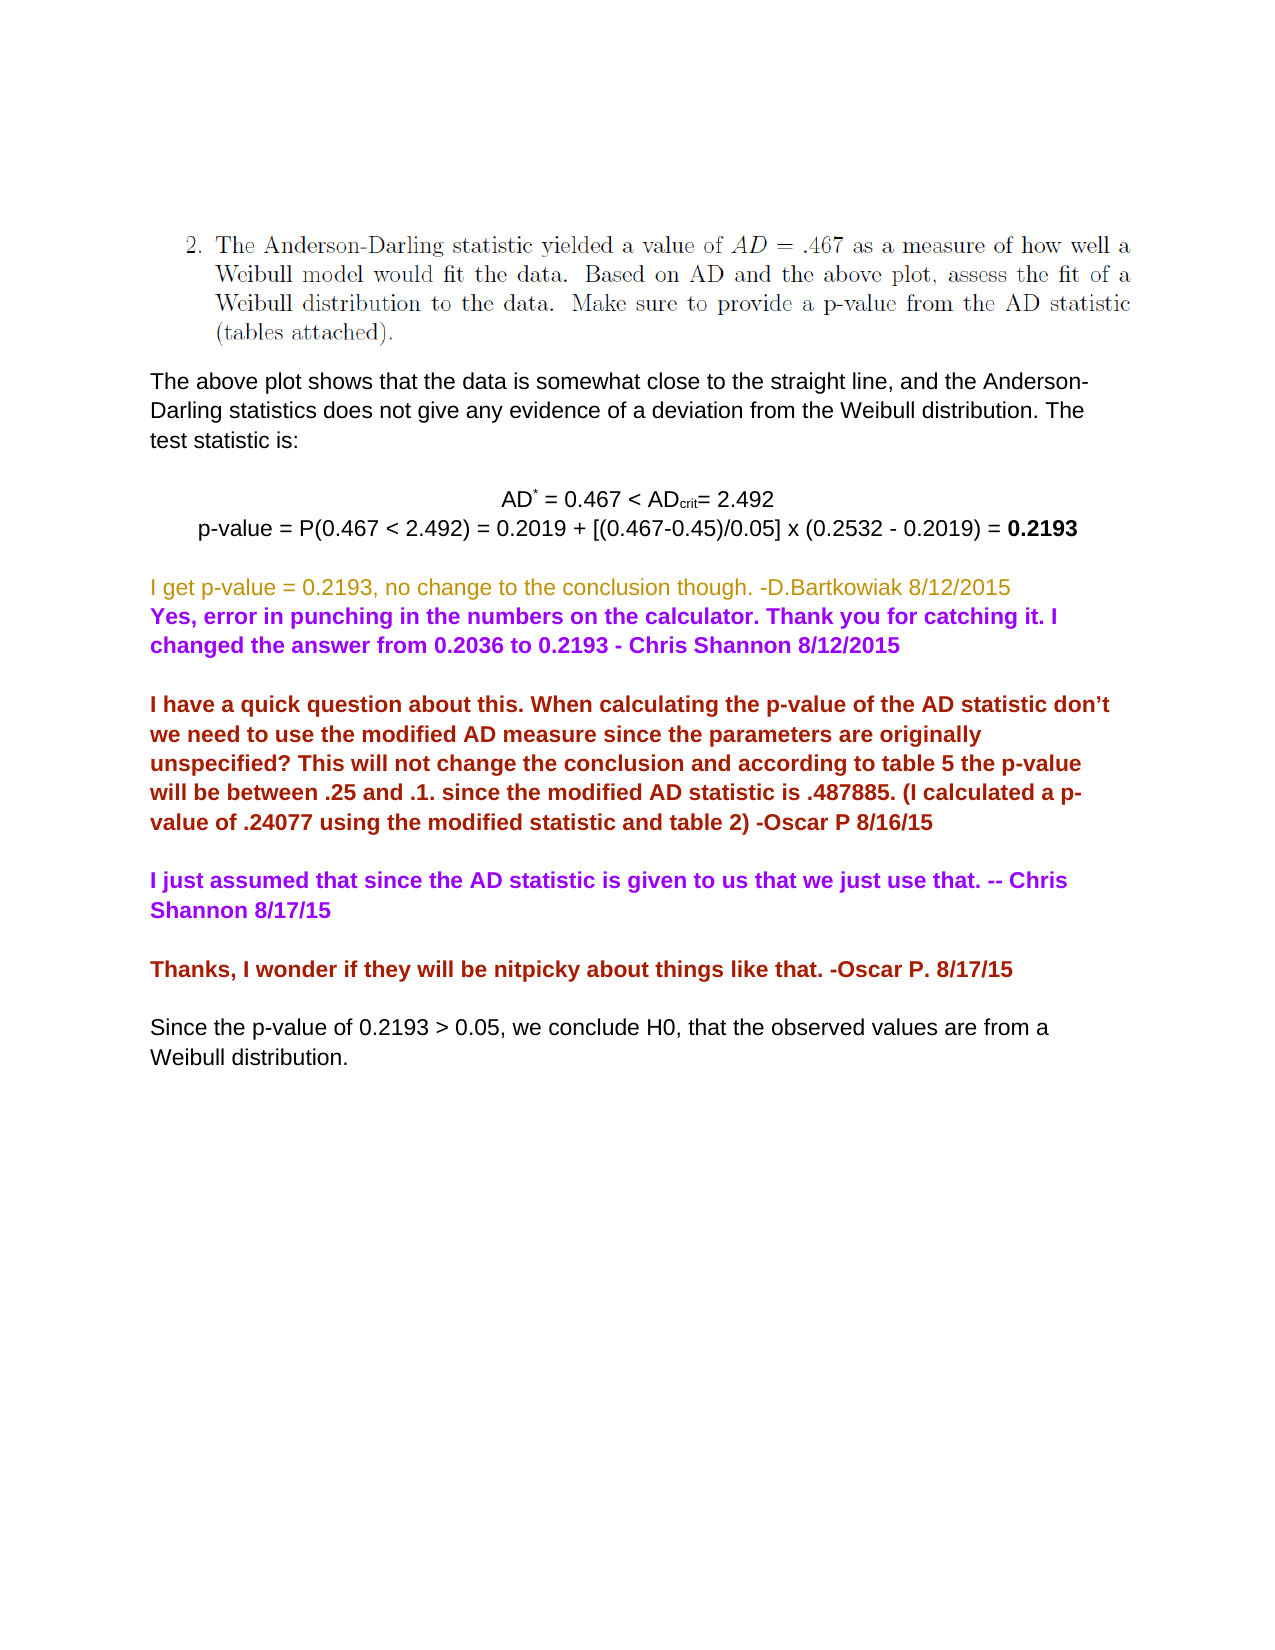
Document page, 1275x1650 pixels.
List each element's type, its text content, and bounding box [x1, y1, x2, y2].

text I get p-value = 0.2193, no change to the conclusion though. -D.Bartkowiak 8/12/2015 [150, 574, 1125, 600]
text I have a quick question about this. When calculating the p-value of the AD statistic don’t we need to use the modified AD measure since the parameters are originally unspecified? This will not change the conclusion and according to table 5 the p-value will be between .25 and .1. since the modified AD statistic is .487885. (I calculated a p-value of .24077 using the modified statistic and table 2) -Oscar P 8/16/15 [150, 692, 1125, 835]
text The above plot shows that the data is somewhat close to the straight line, and the Anderson-Darling statistics does not give any evidence of a deviation from the Weibull distribution. The test statistic is: [150, 369, 1125, 453]
text Since the p-value of 0.2193 > 0.05, we conclude H0, that the observed values are from a Weibull distribution. [150, 1015, 1125, 1070]
text Yes, error in punching in the numbers on the calculator. Thank you for catching it. I changed the answer from 0.2036 to 0.2193 - Chris Shannon 8/12/2015 [150, 604, 1125, 659]
picture [168, 227, 1144, 347]
text I just assumed that since the AD statistic is given to us that we just use that. -- Chris Shannon 8/17/15 [150, 868, 1125, 923]
text AD* = 0.467 < ADcrit= 2.492 p-value = P(0.467 < 2.492) = 0.2019 + [(0.467-0.45)/0.05] x (0.2532 - 0.2019) = 0.2193 [150, 486, 1125, 541]
text Thanks, I wonder if they will be nitpicky about things like that. -Oscar P. 8/17/15 [150, 956, 1125, 982]
